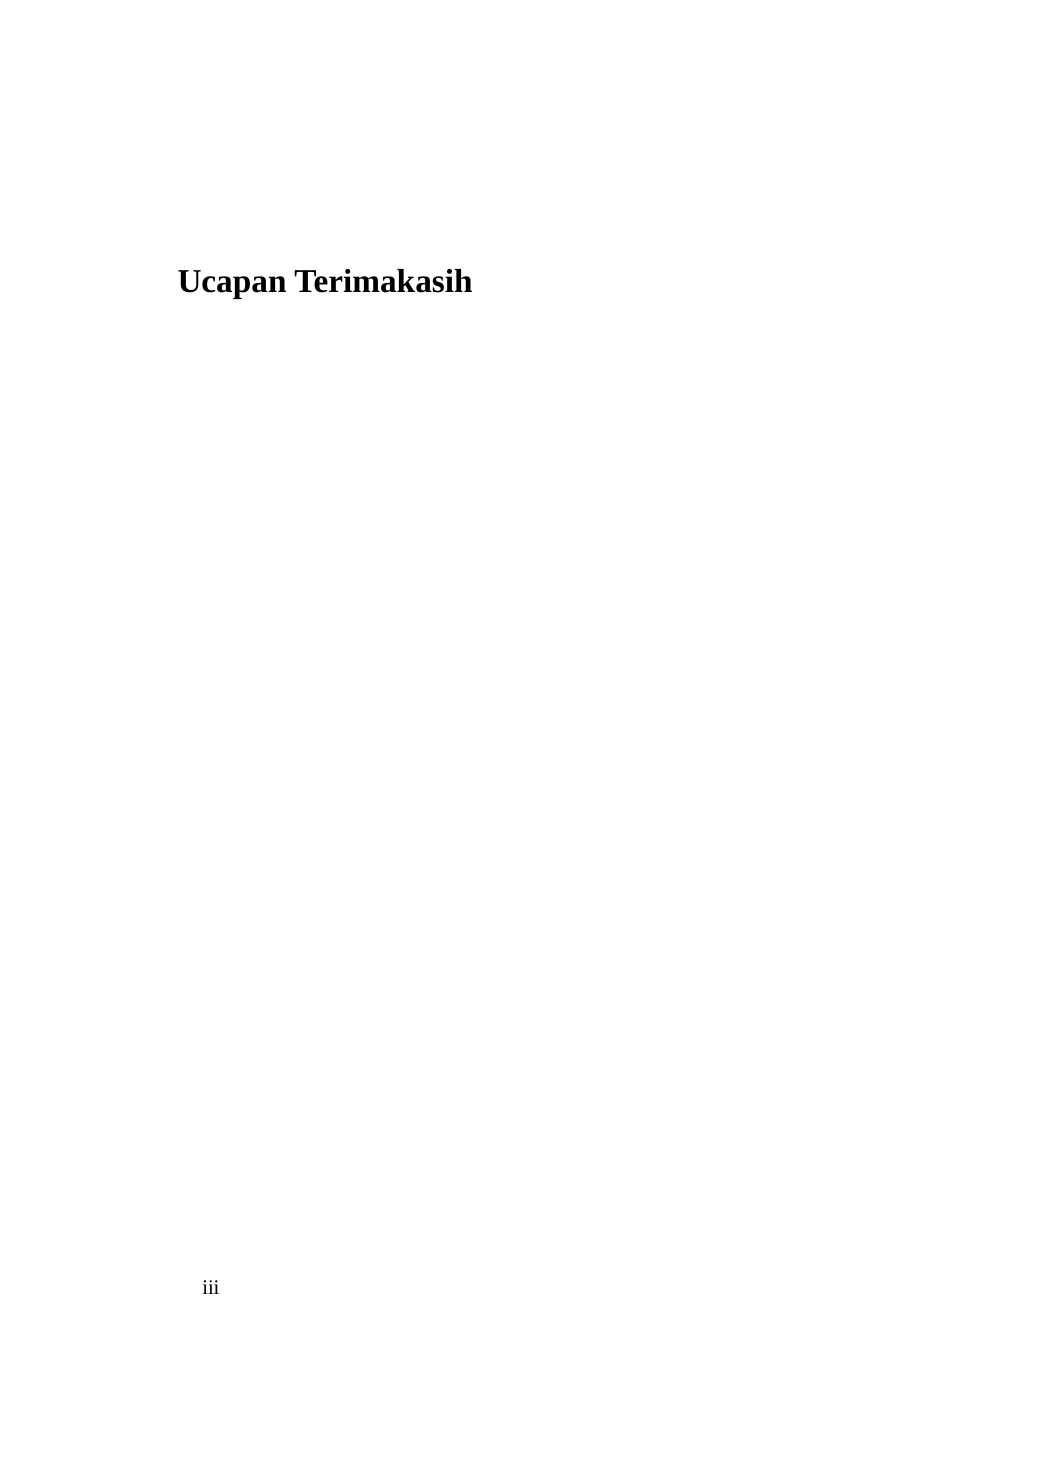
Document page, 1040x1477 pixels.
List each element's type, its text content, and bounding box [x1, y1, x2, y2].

subtitle Ucapan Terimakasih [177, 261, 862, 299]
